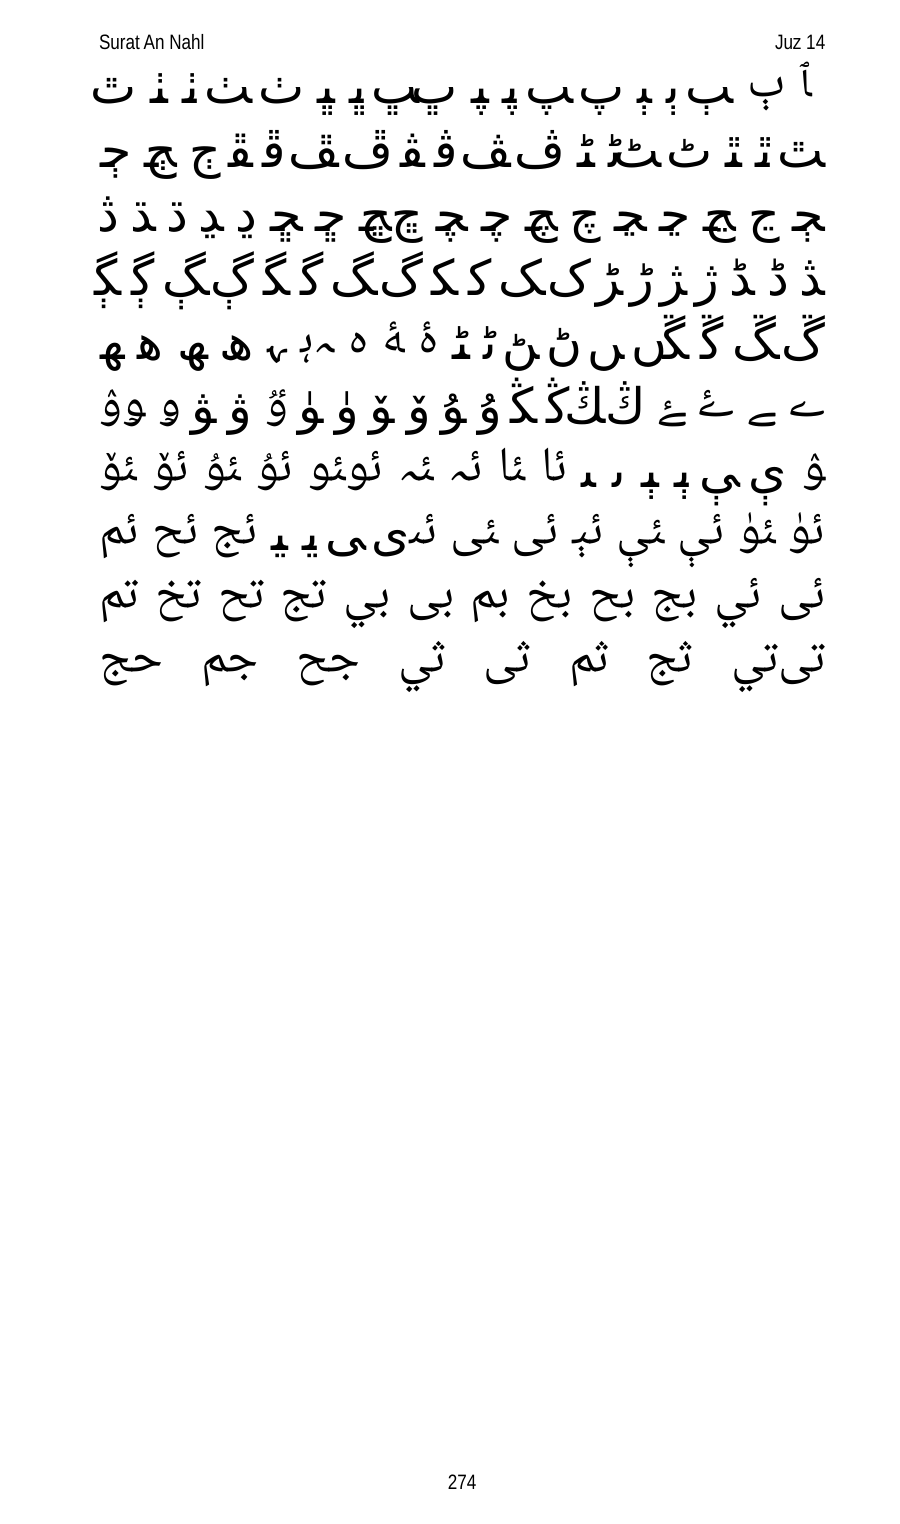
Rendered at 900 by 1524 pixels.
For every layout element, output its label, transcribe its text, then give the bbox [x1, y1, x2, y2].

text ﭑ ﭒ ﭓ ﭔ ﭕ ﭖ ﭗ ﭘ ﭙ ﭚﭛ ﭜ ﭝ ﭞ ﭟ ﭠ ﭡ ﭢ ﭣ ﭤ ﭥ ﭦ ﭧﭨ ﭩ ﭪ ﭫ ﭬ ﭭ ﭮ ﭯ ﭰ ﭱ ﭲ ﭳ ﭴ ﭵ ﭶ ﭷ ﭸ ﭹ ﭺ ﭻ ﭼ ﭽ ﭾﭿ ﮀ ﮁ ﮂ ﮃ ﮄ ﮅ ﮆ ﮇ ﮈ ﮉ ﮊ ﮋ ﮌ ﮍ ﮎ ﮏ ﮐ ﮑ ﮒ ﮓ ﮔ ﮕ ﮖ ﮗ ﮘ ﮙ ﮚ ﮛ ﮜ ﮝﮞ ﮟ ﮠ ﮡ ﮢ ﮣ ﮤ ﮥ ﮦ ﮧﮨ ﮩ ﮪ ﮫ ﮬ ﮭ ﮮ ﮯ ﮰ ﮱ ﯓ ﯔﯕ ﯖ ﯗ ﯘ ﯙ ﯚ ﯛ ﯜ ﯝ ﯞ ﯟ ﯠ ﯡﯢ ﯣ ﯤ ﯥ ﯦ ﯧ ﯨ ﯩ ﯪ ﯫ ﯬ ﯭ ﯮﯯ ﯰ ﯱ ﯲ ﯳ ﯴ ﯵ ﯶ ﯷ ﯸ ﯹ ﯺ ﯻﯼ ﯽ ﯾ ﯿ ﰀ ﰁ ﰂ ﰃ ﰄ ﰅ ﰆ ﰇ ﰈ ﰉ ﰊ ﰋ ﰌ ﰍ ﰎ ﰏﰐ ﰑ ﰒ ﰓ ﰔ ﰕ ﰖ ﰗ [99, 60, 825, 698]
